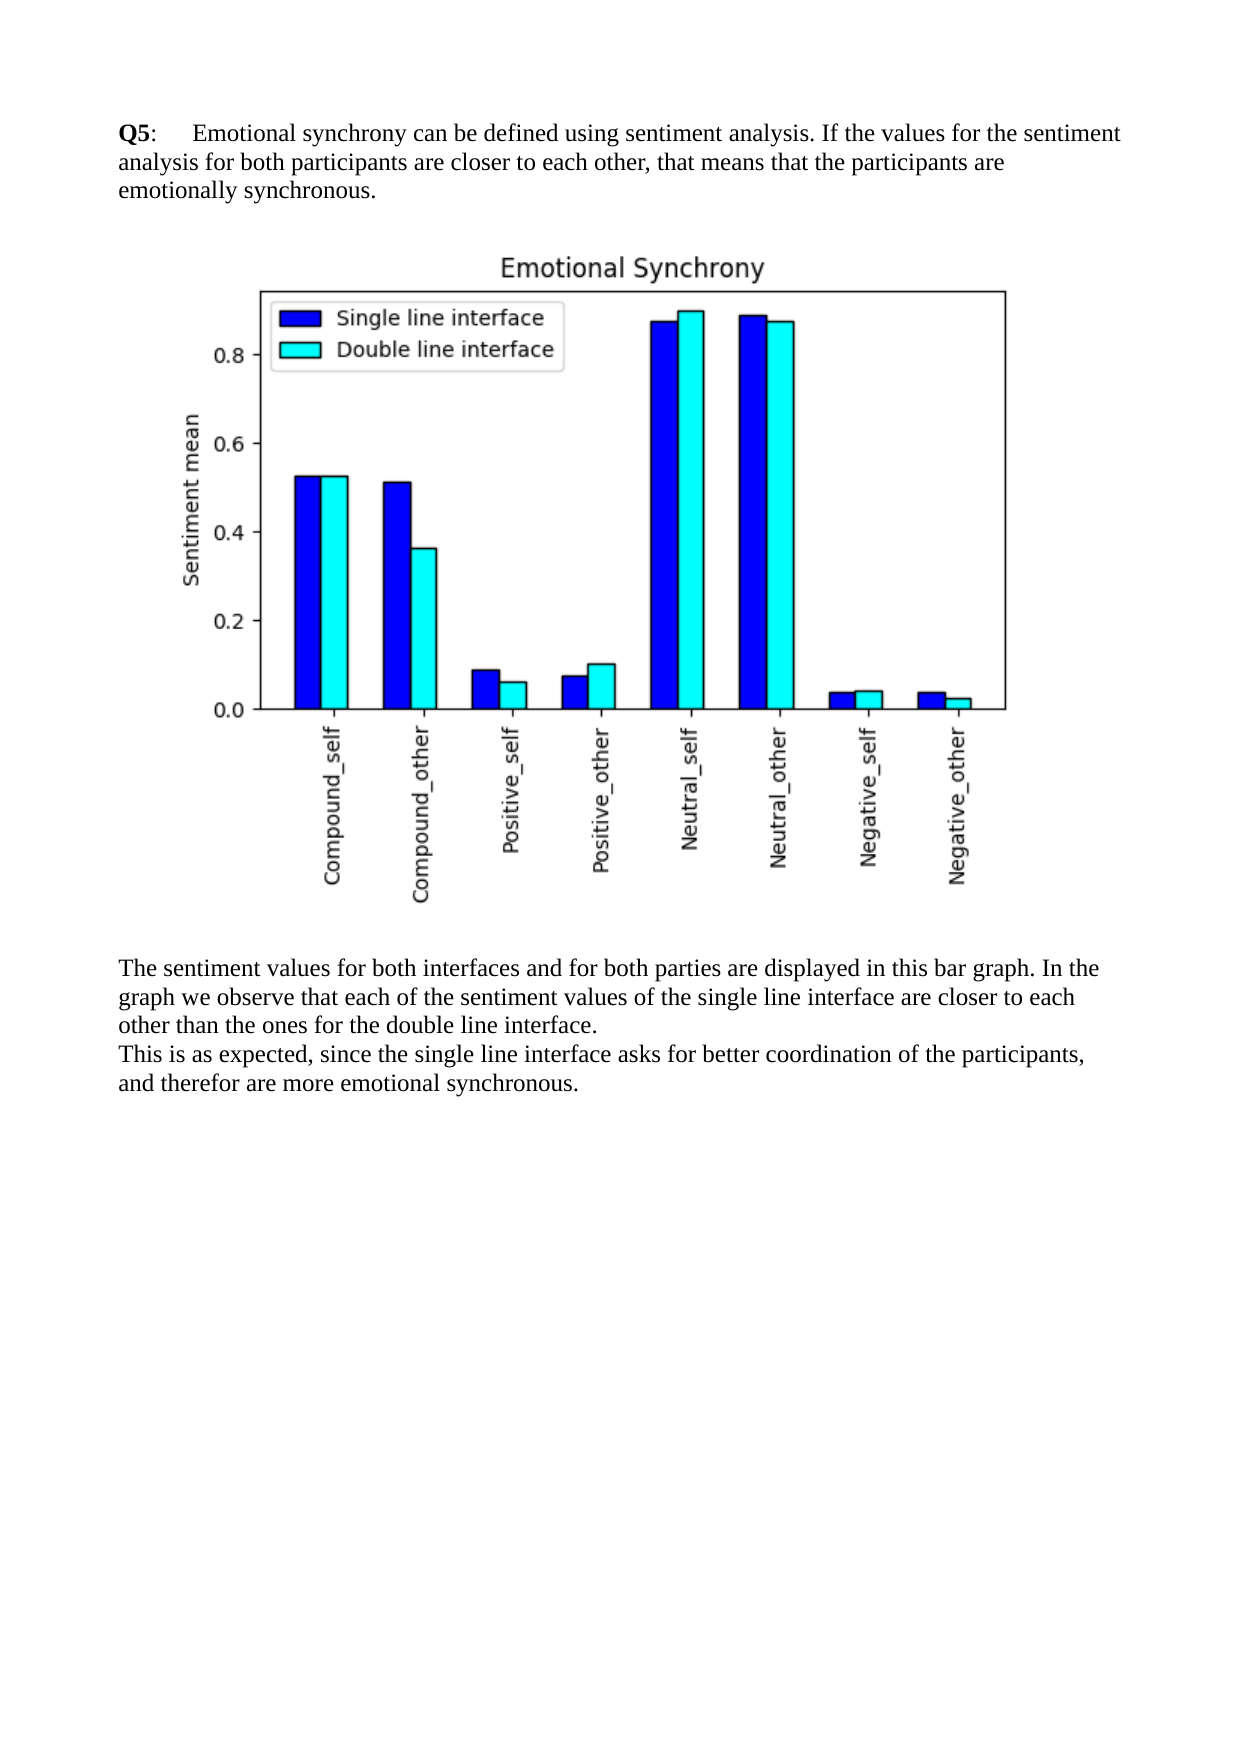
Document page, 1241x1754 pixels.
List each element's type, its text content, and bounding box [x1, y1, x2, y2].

text This is as expected, since the single line interface asks for better coordination of the participants, and therefor are more emotional synchronous. [118, 1039, 1122, 1097]
text The sentiment values for both interfaces and for both parties are displayed in this bar graph. In the graph we observe that each of the sentiment values of the single line interface are closer to each other than the ones for the double line interface. [118, 953, 1122, 1039]
text Q5: Emotional synchrony can be defined using sentiment analysis. If the values for the sentiment analysis for both participants are closer to each other, that means that the participants are emotionally synchronous. [118, 118, 1122, 204]
picture [140, 204, 1100, 925]
